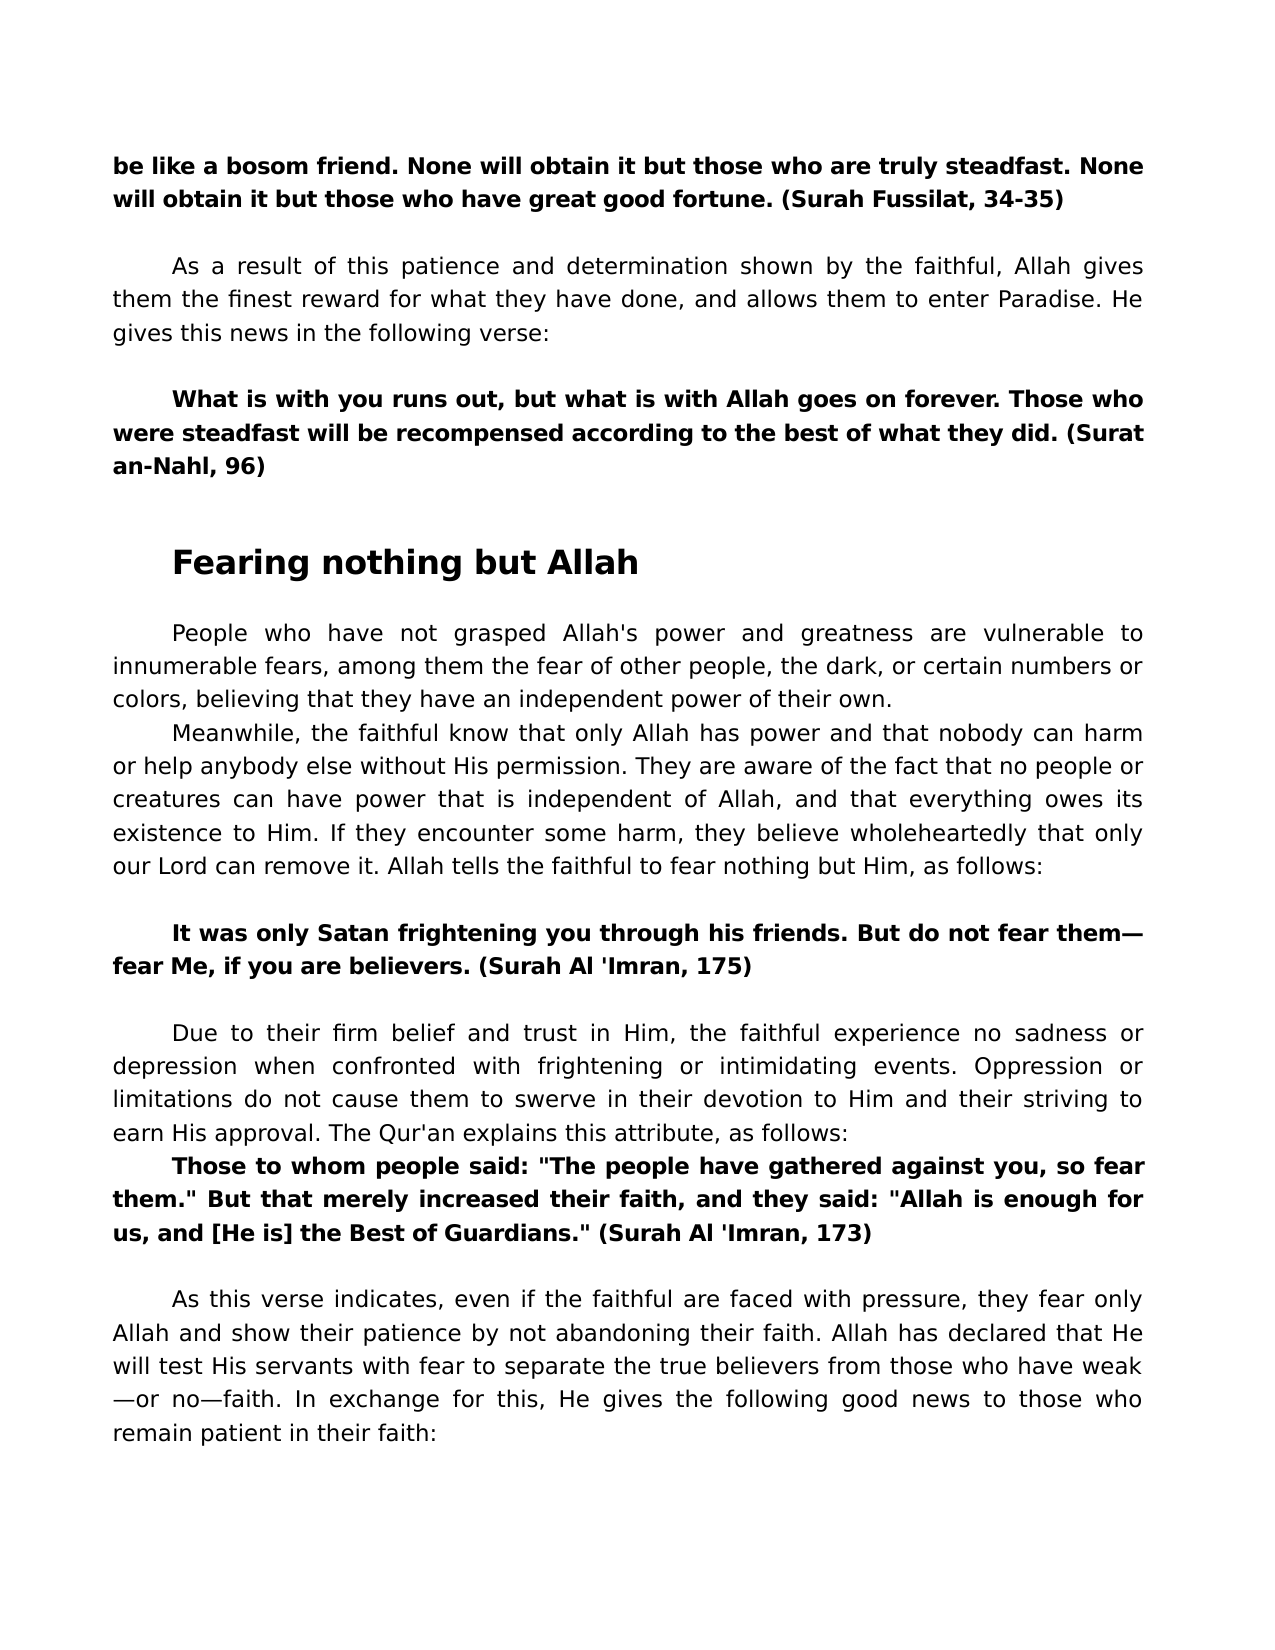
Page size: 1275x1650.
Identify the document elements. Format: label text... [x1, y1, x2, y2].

text It was only Satan frightening you through his friends. But do not fear them—fear Me, if you are believers. (Surah Al 'Imran, 175) [112, 914, 1145, 981]
text Due to their firm belief and trust in Him, the faithful experience no sadness or depression when confronted with frightening or intimidating events. Oppression or limitations do not cause them to swerve in their devotion to Him and their striving to earn His approval. The Qur'an explains this attribute, as follows: [112, 1014, 1145, 1148]
text Fearing nothing but Allah [112, 548, 1145, 581]
text As this verse indicates, even if the faithful are faced with pressure, they fear only Allah and show their patience by not abandoning their faith. Allah has declared that He will test His servants with fear to separate the true believers from those who have weak—or no—faith. In exchange for this, He gives the following good news to those who remain patient in their faith: [112, 1281, 1145, 1448]
text People who have not grasped Allah's power and greatness are vulnerable to innumerable fears, among them the fear of other people, the dark, or certain numbers or colors, believing that they have an independent power of their own. [112, 614, 1145, 714]
text Those to whom people said: "The people have gathered against you, so fear them." But that merely increased their faith, and they said: "Allah is enough for us, and [He is] the Best of Guardians." (Surah Al 'Imran, 173) [112, 1148, 1145, 1248]
text What is with you runs out, but what is with Allah goes on forever. Those who were steadfast will be recompensed according to the best of what they did. (Surat an-Nahl, 96) [112, 381, 1145, 481]
text Meanwhile, the faithful know that only Allah has power and that nobody can harm or help anybody else without His permission. They are aware of the fact that no people or creatures can have power that is independent of Allah, and that everything owes its existence to Him. If they encounter some harm, they believe wholeheartedly that only our Lord can remove it. Allah tells the faithful to fear nothing but Him, as follows: [112, 714, 1145, 881]
text As a result of this patience and determination shown by the faithful, Allah gives them the finest reward for what they have done, and allows them to enter Paradise. He gives this news in the following verse: [112, 248, 1145, 348]
text be like a bosom friend. None will obtain it but those who are truly steadfast. None will obtain it but those who have great good fortune. (Surah Fussilat, 34-35) [112, 148, 1145, 214]
